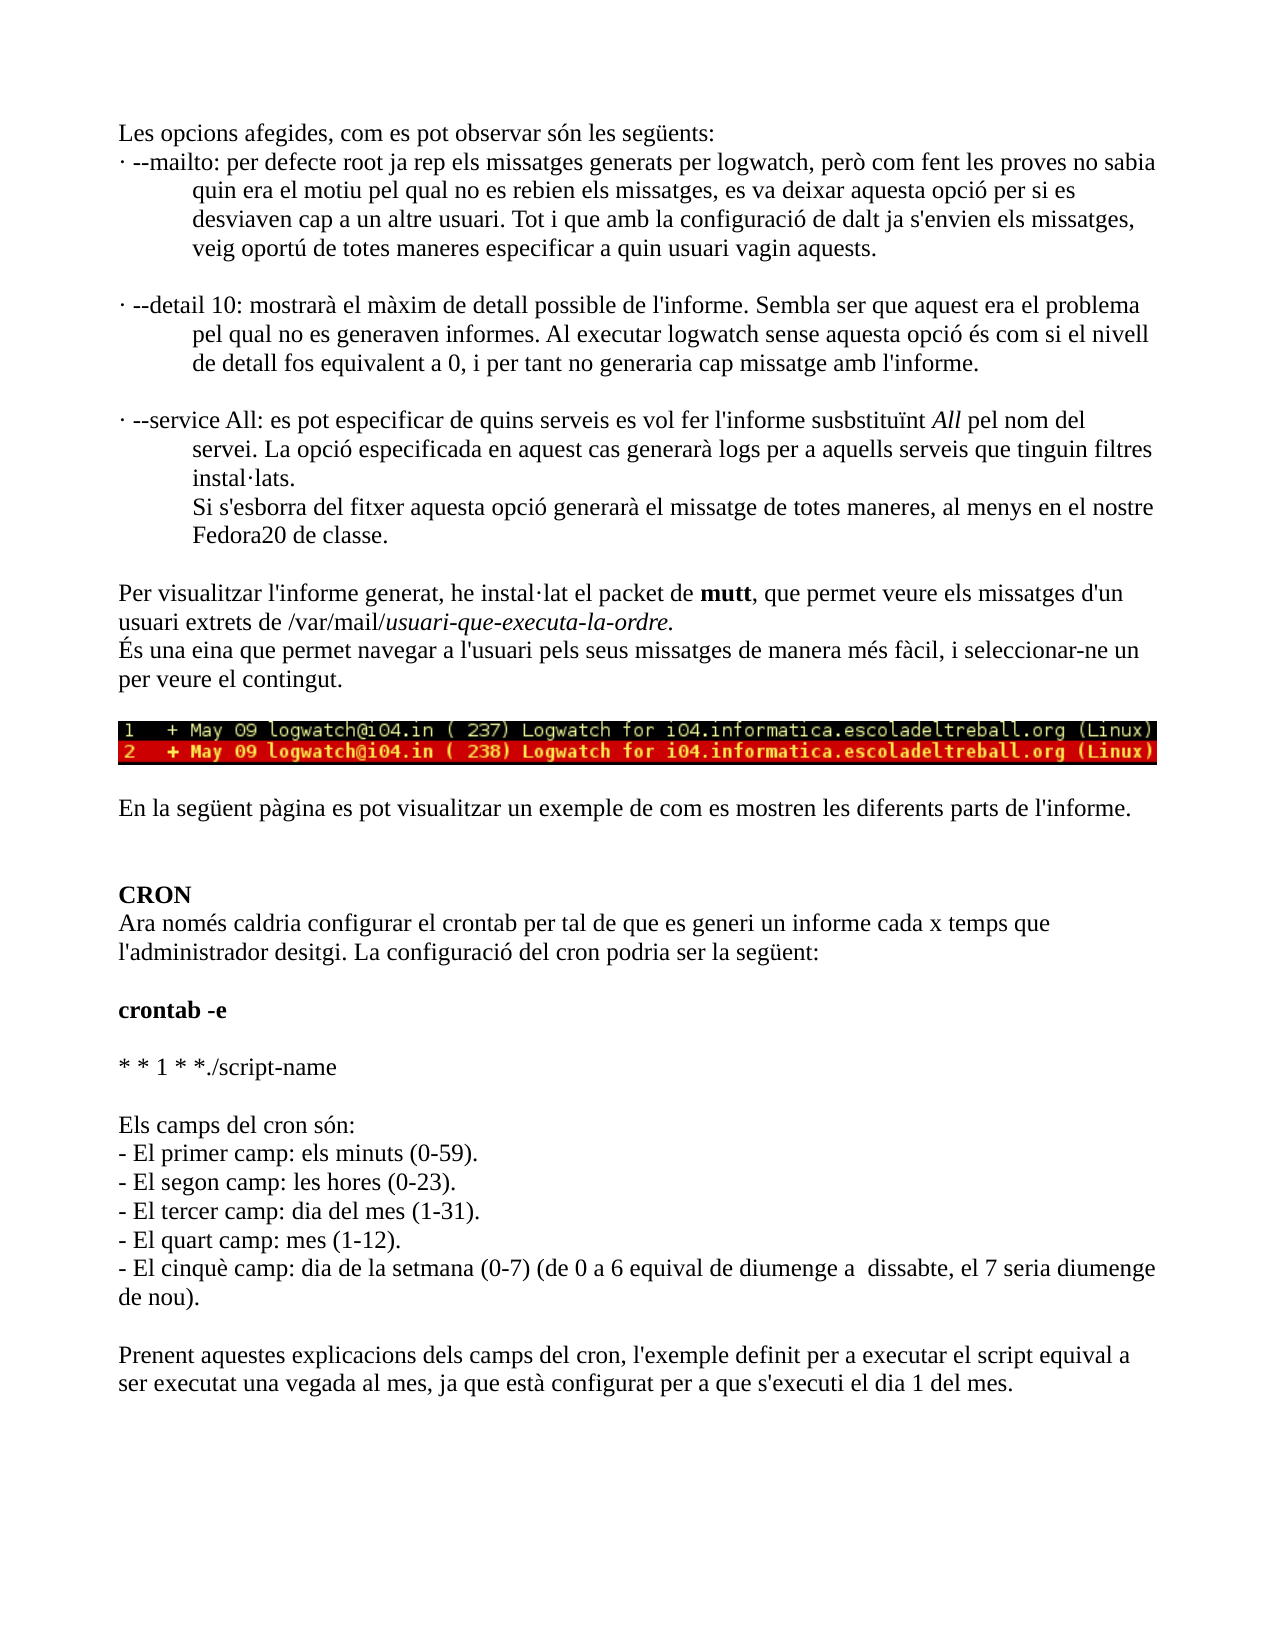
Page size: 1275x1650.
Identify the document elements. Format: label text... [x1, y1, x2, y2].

text * * 1 * *./script-name [118, 1052, 1157, 1081]
text Per visualitzar l'informe generat, he instal·lat el packet de mutt, que permet veure els missatges d'un usuari extrets de /var/mail/usuari-que-executa-la-ordre. [118, 578, 1157, 636]
text · --service All: es pot especificar de quins serveis es vol fer l'informe susbstituïnt All pel nom del servei. La opció especificada en aquest cas generarà logs per a aquells serveis que tinguin filtres instal·lats. [118, 406, 1157, 492]
text · --detail 10: mostrarà el màxim de detall possible de l'informe. Sembla ser que aquest era el problema pel qual no es generaven informes. Al executar logwatch sense aquesta opció és com si el nivell de detall fos equivalent a 0, i per tant no generaria cap missatge amb l'informe. [118, 291, 1157, 377]
text - El cinquè camp: dia de la setmana (0-7) (de 0 a 6 equival de diumenge a dissabte, el 7 seria diumenge de nou). [118, 1253, 1157, 1311]
text - El segon camp: les hores (0-23). [118, 1167, 1157, 1196]
text Les opcions afegides, com es pot observar són les següents: [118, 118, 1157, 147]
picture [118, 721, 1157, 765]
text · --mailto: per defecte root ja rep els missatges generats per logwatch, però com fent les proves no sabia quin era el motiu pel qual no es rebien els missatges, es va deixar aquesta opció per si es desviaven cap a un altre usuari. Tot i que amb la configuració de dalt ja s'envien els missatges, veig oportú de totes maneres especificar a quin usuari vagin aquests. [118, 147, 1157, 262]
text CRON [118, 880, 1157, 908]
text - El quart camp: mes (1-12). [118, 1225, 1157, 1253]
text - El primer camp: els minuts (0-59). [118, 1138, 1157, 1167]
text Prenent aquestes explicacions dels camps del cron, l'exemple definit per a executar el script equival a ser executat una vegada al mes, ja que està configurat per a que s'executi el dia 1 del mes. [118, 1340, 1157, 1397]
text crontab -e [118, 995, 1157, 1023]
text És una eina que permet navegar a l'usuari pels seus missatges de manera més fàcil, i seleccionar-ne un per veure el contingut. [118, 636, 1157, 693]
text - El tercer camp: dia del mes (1-31). [118, 1196, 1157, 1225]
text En la següent pàgina es pot visualitzar un exemple de com es mostren les diferents parts de l'informe. [118, 793, 1157, 822]
text Ara només caldria configurar el crontab per tal de que es generi un informe cada x temps que l'administrador desitgi. La configuració del cron podria ser la següent: [118, 908, 1157, 966]
text Els camps del cron són: [118, 1110, 1157, 1138]
text Si s'esborra del fitxer aquesta opció generarà el missatge de totes maneres, al menys en el nostre Fedora20 de classe. [118, 492, 1157, 549]
